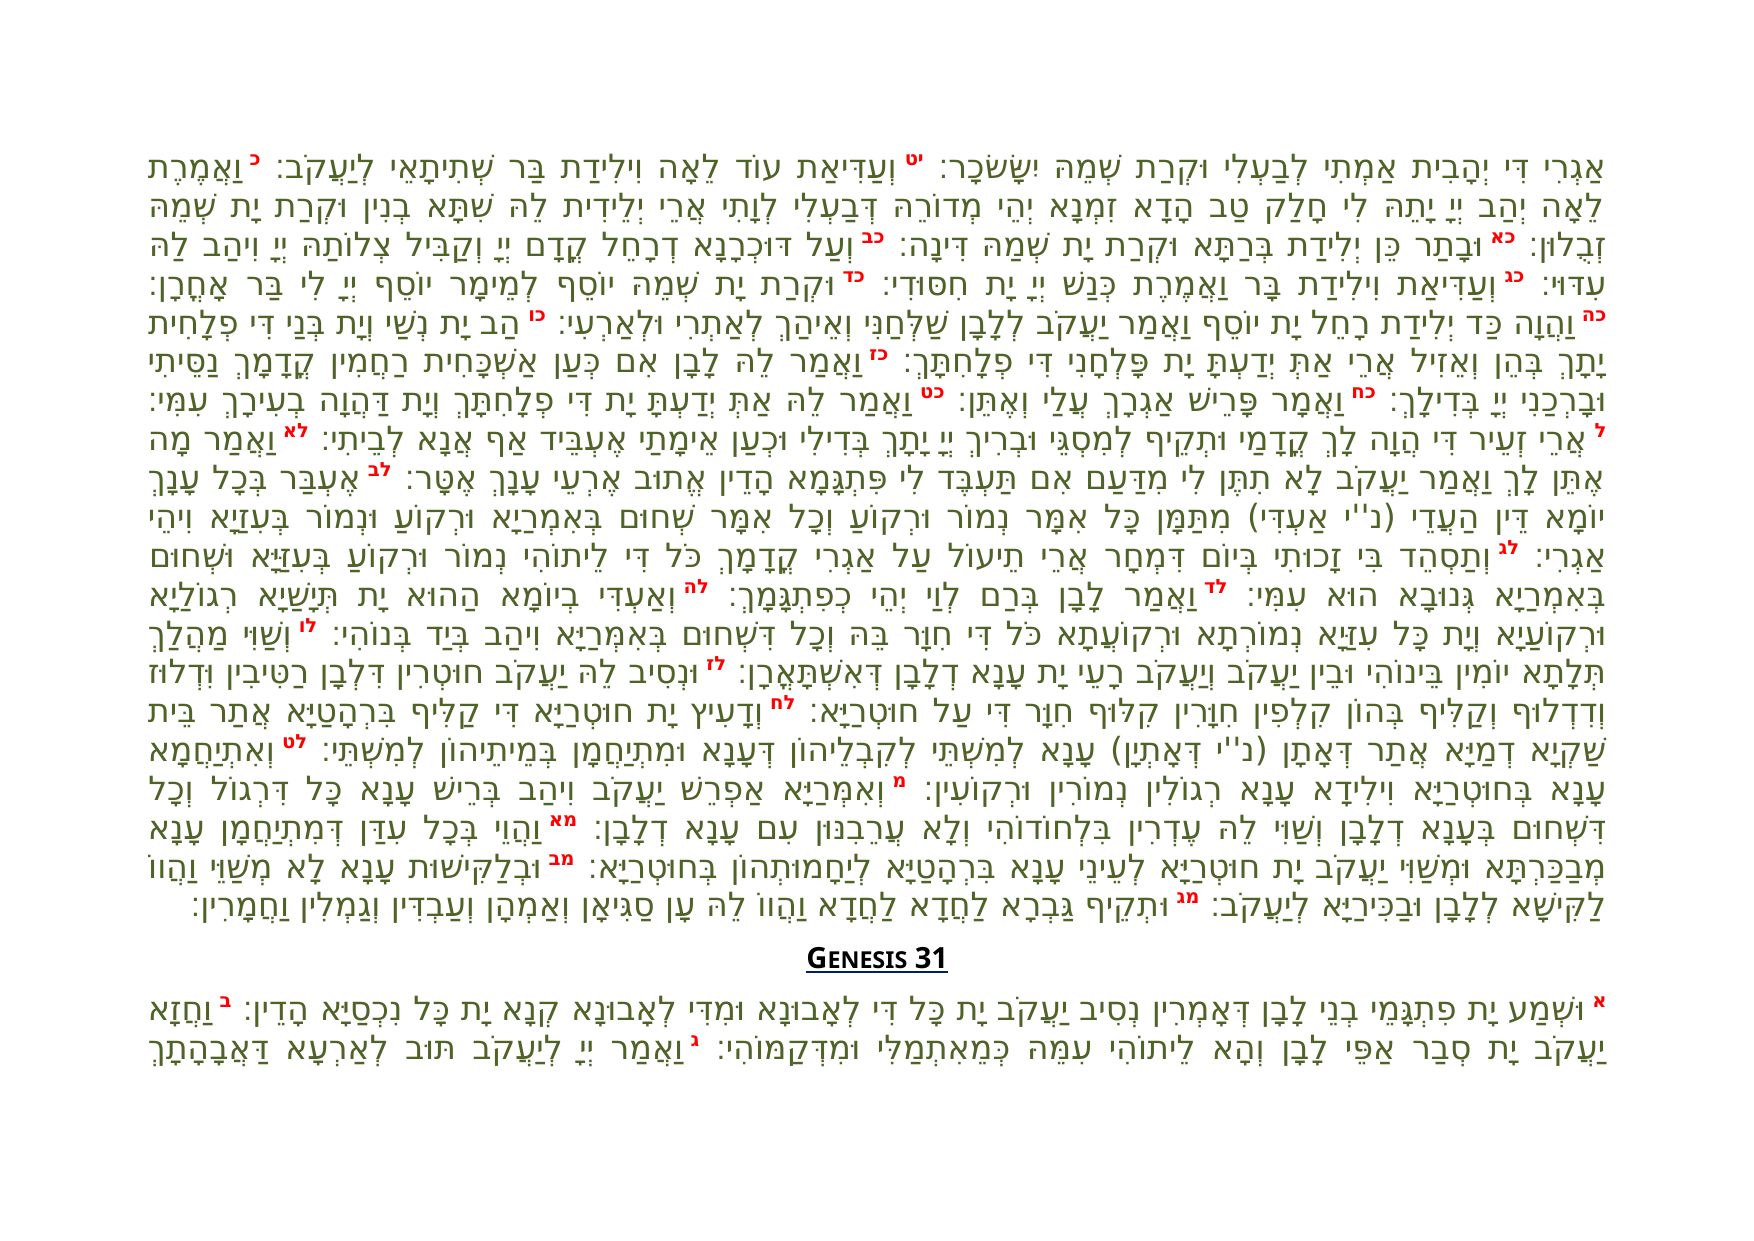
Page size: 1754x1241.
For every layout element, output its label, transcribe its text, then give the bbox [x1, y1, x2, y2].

text אַגְרִי דִּי יְהָבִית אַמְתִי לְבַעְלִי וּקְרַת שְׁמֵהּ יִשָּׂשׂכָר׃ יט וְעַדִּיאַת עוֹד לֵאָה וִילִידַת בַּר שְׁתִיתָאֵי לְיַעֲקֹב׃ כ וַאֲמֶרֶת לֵאָה יְהַב יְיָ יָתֵהּ לִי חָלַק טַב הָדָא זִמְנָא יְהֵי מְדוֹרֵהּ דְּבַעְלִי לְוָתִי אֲרֵי יְלֵידִית לֵהּ שִׁתָּא בְנִין וּקְרַת יָת שְׁמֵהּ זְבֻלוּן׃ כא וּבָתַר כֵּן יְלִידַת בְּרַתָּא וּקְרַת יָת שְׁמַהּ דִּינָה׃ כב וְעַל דּוּכְרָנָא דְרָחֵל קֳדָם יְיָ וְקַבִּיל צְלוֹתַהּ יְיָ וִיהַב לַהּ עִדּוּי׃ כג וְעַדִּיאַת וִילִידַת בָּר וַאֲמֶרֶת כְּנַשׁ יְיָ יָת חִסּוּדִי׃ כד וּקְרַת יָת שְׁמֵהּ יוֹסֵף לְמֵימָר יוֹסֵף יְיָ לִי בַּר אָחֳרָן׃ כה וַהֲוָה כַּד יְלִידַת רָחֵל יָת יוֹסֵף וַאֲמַר יַעֲקֹב לְלָבָן שַׁלְּחַנִּי וְאֵיהַךְ לְאַתְרִי וּלְאַרְעִי׃ כו הַב יָת נְשַׁי וְיָת בְּנַי דִּי פְלָחִית יָתָךְ בְּהֵן וְאֵזִיל אֲרֵי אַתְּ יְדַעְתָּ יָת פָּלְחָנִי דִּי פְלָחִתָּךְ׃ כז וַאֲמַר לֵהּ לָבָן אִם כְּעַן אַשְׁכָּחִית רַחֲמִין קֳדָמָךְ נַסֵּיתִי וּבָרְכַנִי יְיָ בְּדִילָךְ׃ כח וַאֲמָר פָּרֵישׁ אַגְרָךְ עֲלַי וְאֶתֵּן׃ כט וַאֲמַר לֵהּ אַתְּ יְדַעְתָּ יָת דִּי פְלָחִתָּךְ וְיָת דַּהֲוָה בְעִירָךְ עִמִּי׃ ל אֲרֵי זְעֵיר דִּי הֲוָה לָךְ קֳדָמַי וּתְקֵיף לְמִסְגֵּי וּבְרִיךְ יְיָ יָתָךְ בְּדִילִי וּכְעַן אֵימָתַי אֶעְבֵּיד אַף אֲנָא לְבֵיתִי׃ לא וַאֲמַר מָה אֶתֵּן לָךְ וַאֲמַר יַעֲקֹב לָא תִתֶּן לִי מִדַּעַם אִם תַּעְבֶּד לִי פִּתְגָּמָא הָדֵין אֱתוּב אֶרְעֵי עָנָךְ אֶטָּר׃ לב אֶעְבַּר בְּכָל עָנָךְ יוֹמָא דֵּין הַעֲדֵי (נ''י אַעְדִּי) מִתַּמָּן כָּל אִמָּר נְמוֹר וּרְקוֹעַ וְכָל אִמָּר שְׁחוּם בְּאִמְרַיָא וּרְקוֹעַ וּנְמוֹר בְּעִזַיָא וִיהֵי אַגְרִי׃ לג וְתַסְהֵד בִּי זָכוּתִי בְּיוֹם דִּמְחָר אֲרֵי תֵיעוֹל עַל אַגְרִי קֳדָמָךְ כֹּל דִּי לֵיתוֹהִי נְמוֹר וּרְקוֹעַ בְּעִזַּיָּא וּשְׁחוּם בְּאִמְרַיָא גְּנוּבָא הוּא עִמִּי׃ לד וַאֲמַר לָבָן בְּרַם לְוַי יְהֵי כְפִתְגָּמָךְ׃ לה וְאַעְדִּי בְיוֹמָא הַהוּא יָת תְּיָשַׁיָא רְגוֹלַיָא וּרְקוֹעַיָא וְיָת כָּל עִזַּיָא נְמוֹרְתָא וּרְקוֹעֲתָא כֹּל דִּי חִוָּר בֵּהּ וְכָל דִּשְׁחוּם בְּאִמְּרַיָּא וִיהַב בְּיַד בְּנוֹהִי׃ לו וְשַׁוִּי מַהֲלַךְ תְּלָתָא יוֹמִין בֵּינוֹהִי וּבֵין יַעֲקֹב וְיַעֲקֹב רָעֵי יָת עָנָא דְלָבָן דְּאִשְׁתָּאֳרָן׃ לז וּנְסִיב לֵהּ יַעֲקֹב חוּטְרִין דִּלְבָן רַטִּיבִין וִּדְלוּז וְדִדְלוּף וְקַלִּיף בְּהוֹן קִלְפִין חִוָּרִין קִלּוּף חִוָּר דִּי עַל חוּטְרַיָּא׃ לח וְדָעִיץ יָת חוּטְרַיָּא דִּי קַלִּיף בִּרְהָטַיָּא אֲתַר בֵּית שַׁקְיָא דְמַיָּא אֲתַר דְּאָתָן (נ''י דְּאָתְיָן) עָנָא לְמִשְׁתֵּי לְקִבְלֵיהוֹן דְּעָנָא וּמִתְיַחֲמָן בְּמֵיתֵיהוֹן לְמִשְׁתֵּי׃ לט וְאִתְיַחֲמָא עָנָא בְּחוּטְרַיָּא וִילִידָא עָנָא רְגוֹלִין נְמוֹרִין וּרְקוֹעִין׃ מ וְאִמְּרַיָּא אַפְרֵשׁ יַעֲקֹב וִיהַב בְּרֵישׁ עָנָא כָּל דִּרְגוֹל וְכָל דִּשְׁחוּם בְּעָנָא דְלָבָן וְשַׁוִּי לֵהּ עֶדְרִין בִּלְחוֹדוֹהִי וְלָא עֲרֵבִנּוּן עִם עָנָא דְלָבָן׃ מא וַהֲוֵי בְּכָל עִדַּן דְּמִתְיַחֲמָן עָנָא מְבַכַּרְתָּא וּמְשַׁוִּי יַעֲקֹב יָת חוּטְרַיָּא לְעֵינֵי עָנָא בִּרְהָטַיָּא לְיַחָמוּתְהוֹן בְּחוּטְרַיָּא׃ מב וּבְלַקִּישׁוּת עָנָא לָא מְשַׁוֵּי וַהֲווֹ לַקִּישָׁא לְלָבָן וּבַכִּירַיָּא לְיַעֲקֹב׃ מג וּתְקֵיף גַּבְרָא לַחֲדָא לַחֲדָא וַהֲווֹ לֵהּ עָן סַגִּיאָן וְאַמְהָן וְעַבְדִּין וְגַמְלִין וַחֲמָרִין׃ [148, 148, 1606, 925]
text Genesis 31 [148, 937, 1606, 977]
text א וּשְׁמַע יָת פִתְגָּמֵי בְנֵי לָבָן דְּאָמְרִין נְסִיב יַעֲקֹב יָת כָּל דִּי לְאָבוּנָא וּמִדִּי לְאָבוּנָא קְנָא יָת כָּל נִכְסַיָּא הָדֵין׃ ב וַחֲזָא יַעֲקֹב יָת סְבַר אַפֵּי לָבָן וְהָא לֵיתוֹהִי עִמֵּהּ כְּמֵאִתְמַלִּי וּמִדְּקַמּוֹהִי׃ ג וַאֲמַר יְיָ לְיַעֲקֹב תּוּב לְאַרְעָא דַּאֲבָהָתָךְ [148, 989, 1606, 1067]
